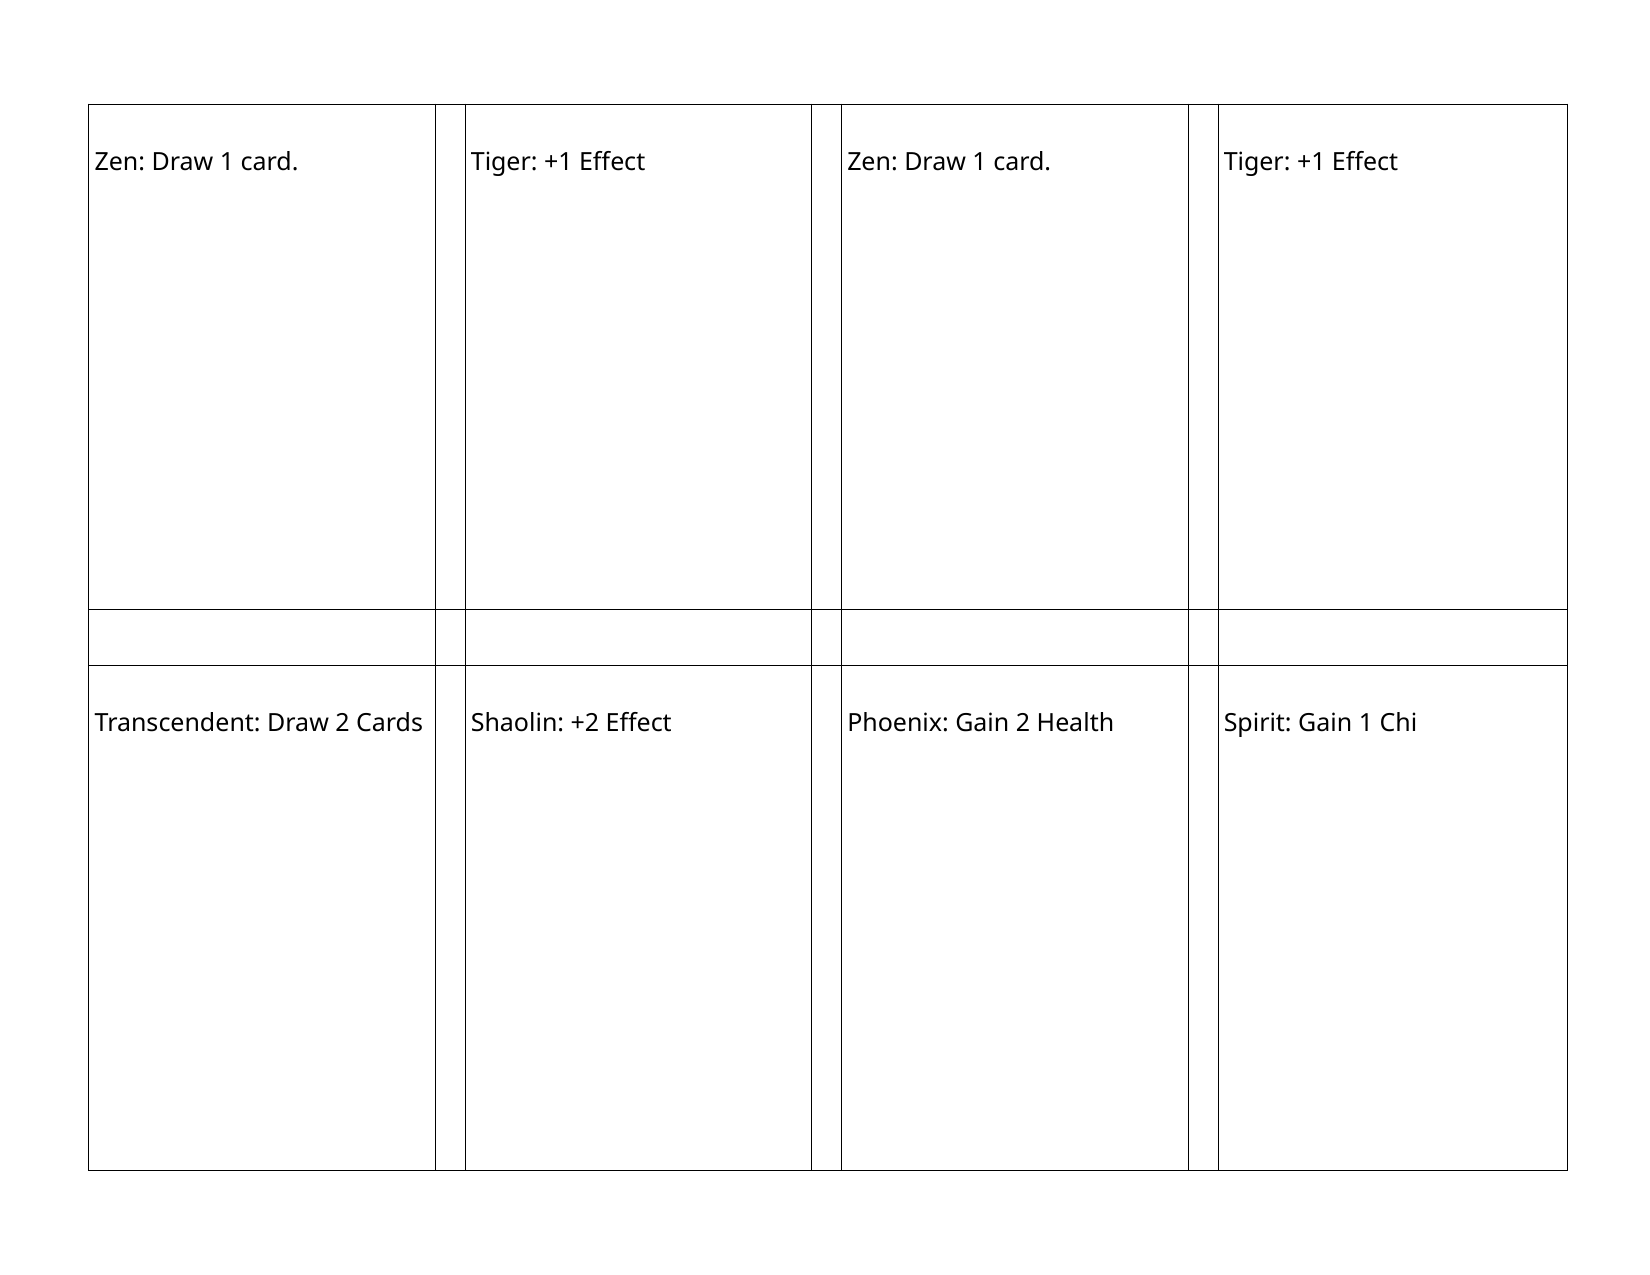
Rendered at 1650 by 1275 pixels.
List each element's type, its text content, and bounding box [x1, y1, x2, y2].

table_cell [1189, 666, 1218, 1170]
table_cell [466, 610, 811, 664]
table_cell [89, 610, 435, 664]
table_cell Phoenix: Gain 2 Health [842, 666, 1188, 1170]
table_header Zen: Draw 1 card. [842, 105, 1188, 609]
table_cell [812, 666, 841, 1170]
table_cell [812, 610, 841, 664]
table_header [812, 105, 841, 609]
table_cell [436, 666, 465, 1170]
table_cell Transcendent: Draw 2 Cards [89, 666, 435, 1170]
table_header [436, 105, 465, 609]
table_cell [1219, 610, 1567, 664]
table_cell Spirit: Gain 1 Chi [1219, 666, 1567, 1170]
table_cell [436, 610, 465, 664]
table_cell [1189, 610, 1218, 664]
table_cell Shaolin: +2 Effect [466, 666, 811, 1170]
table_header Tiger: +1 Effect [1219, 105, 1567, 609]
table_header Tiger: +1 Effect [466, 105, 811, 609]
table_header [1189, 105, 1218, 609]
table_cell [842, 610, 1188, 664]
table_header Zen: Draw 1 card. [89, 105, 435, 609]
